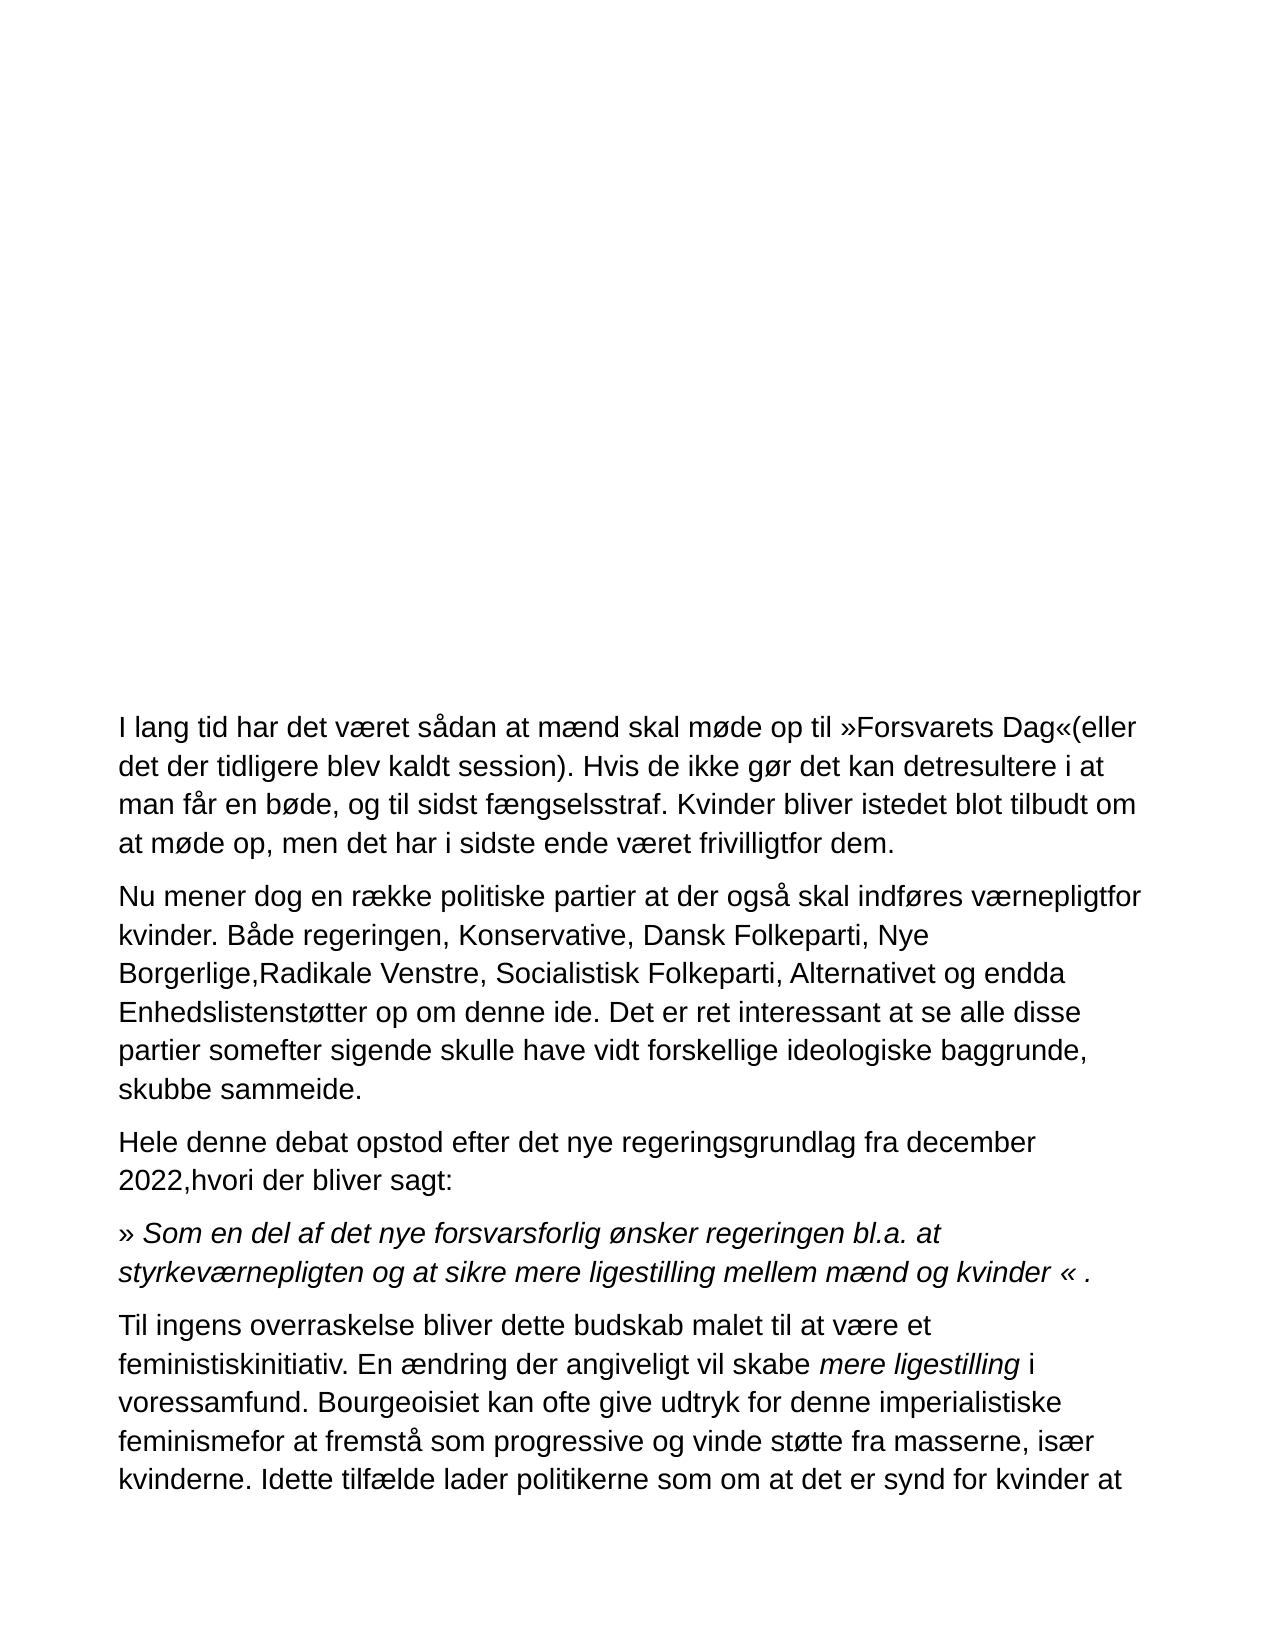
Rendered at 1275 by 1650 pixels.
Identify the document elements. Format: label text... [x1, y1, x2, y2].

text Hele denne debat opstod efter det nye regeringsgrundlag fra december 2022,hvori der bliver sagt: [118, 1125, 1157, 1197]
text I lang tid har det været sådan at mænd skal møde op til »Forsvarets Dag«(eller det der tidligere blev kaldt session). Hvis de ikke gør det kan detresultere i at man får en bøde, og til sidst fængselsstraf. Kvinder bliver istedet blot tilbudt om at møde op, men det har i sidste ende været frivilligtfor dem. [118, 710, 1157, 859]
text » Som en del af det nye forsvarsforlig ønsker regeringen bl.a. at styrkeværnepligten og at sikre mere ligestilling mellem mænd og kvinder « . [118, 1217, 1157, 1289]
text Nu mener dog en række politiske partier at der også skal indføres værnepligtfor kvinder. Både regeringen, Konservative, Dansk Folkeparti, Nye Borgerlige,Radikale Venstre, Socialistisk Folkeparti, Alternativet og endda Enhedslistenstøtter op om denne ide. Det er ret interessant at se alle disse partier somefter sigende skulle have vidt forskellige ideologiske baggrunde, skubbe sammeide. [118, 879, 1157, 1105]
text Til ingens overraskelse bliver dette budskab malet til at være et feministiskinitiativ. En ændring der angiveligt vil skabe mere ligestilling i voressamfund. Bourgeoisiet kan ofte give udtryk for denne imperialistiske feminismefor at fremstå som progressive og vinde støtte fra masserne, især kvinderne. Idette tilfælde lader politikerne som om at det er synd for kvinder at [118, 1308, 1157, 1496]
